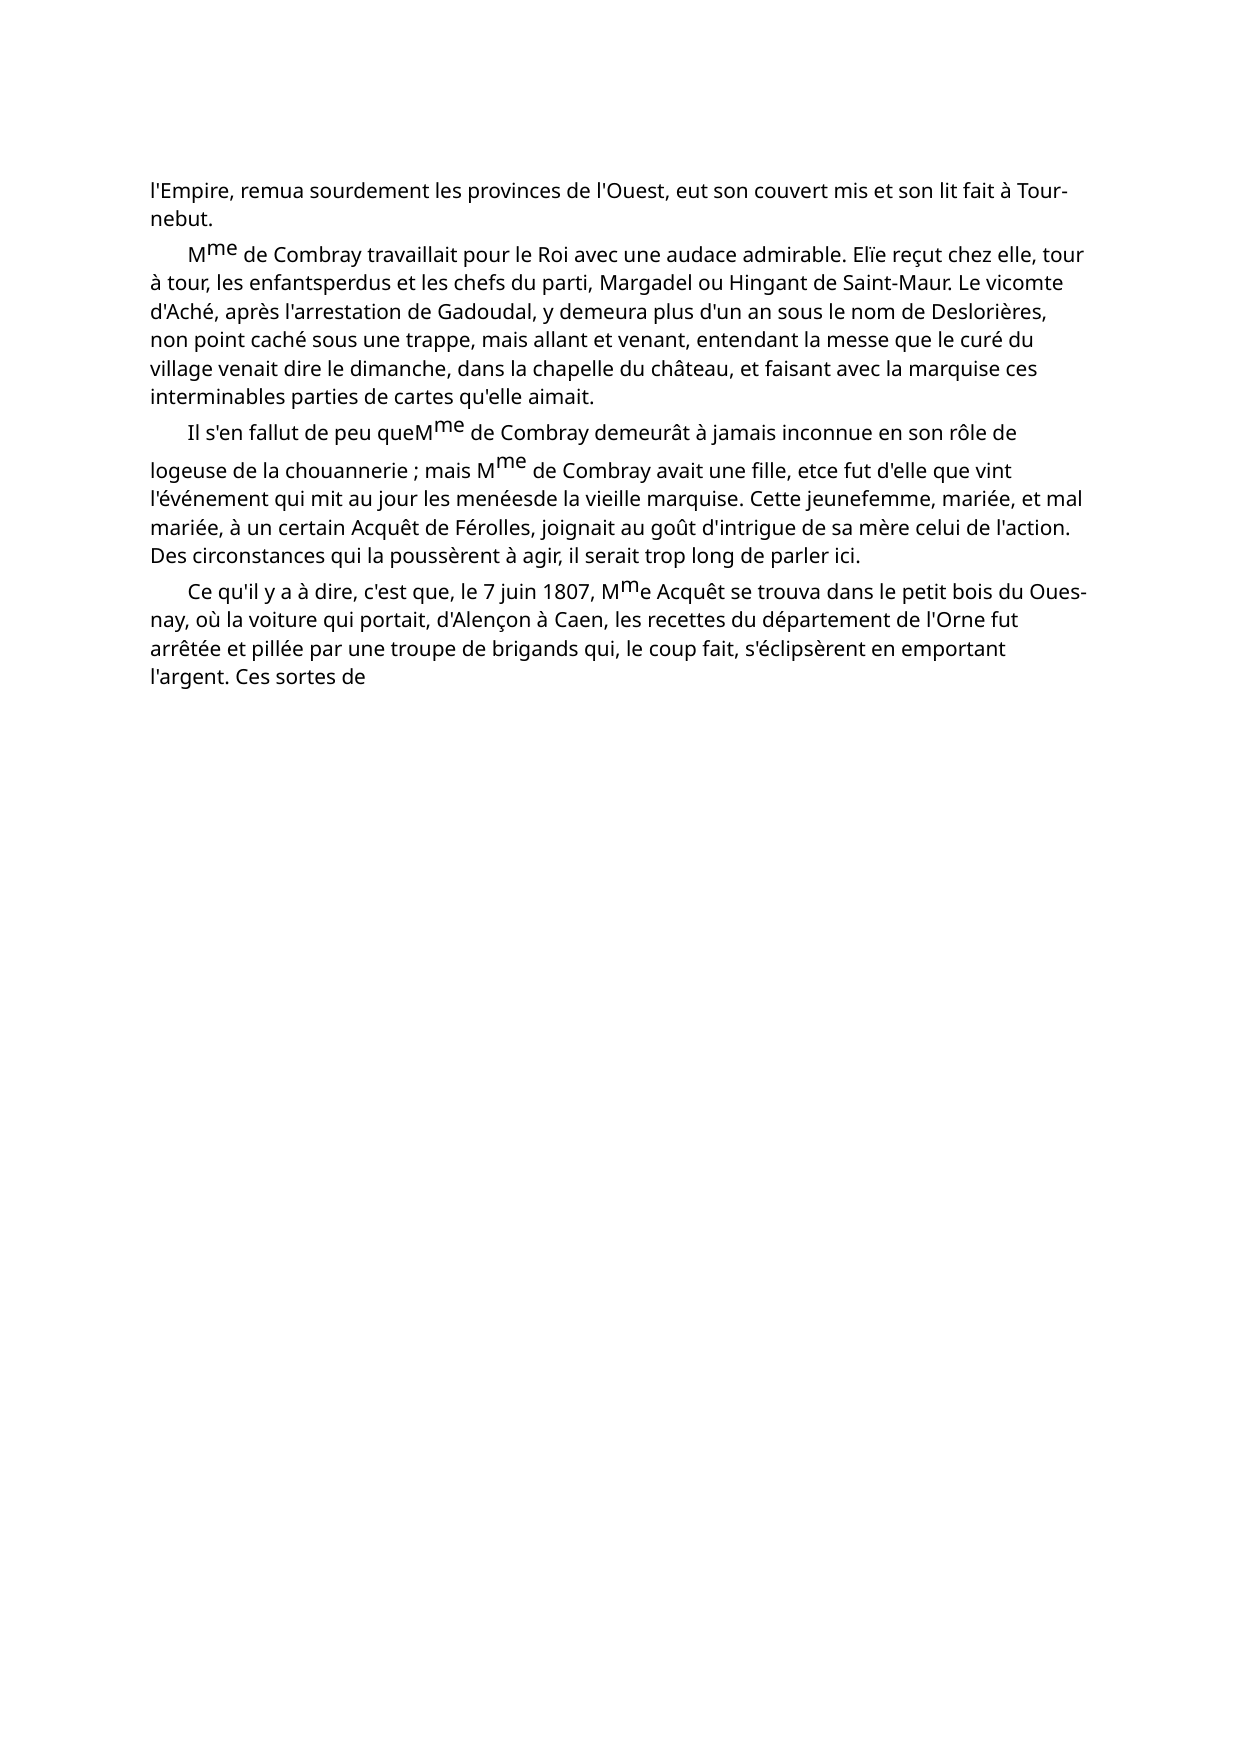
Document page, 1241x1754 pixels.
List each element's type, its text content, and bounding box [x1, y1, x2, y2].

text l'Empire, remua sourdement les provinces de l'Ouest, eut son couvert mis et son lit fait à Tour- nebut. [150, 176, 1090, 233]
text Il s'en fallut de peu queMme de Combray demeu­rât à jamais inconnue en son rôle de logeuse de la chouannerie ; mais Mme de Combray avait une fille, etce fut d'elle que vint l'événement qui mit au jour les menéesde la vieille marquise. Cette jeunefemme, mariée, et mal mariée, à un certain Acquêt de Férolles, joignait au goût d'intrigue de sa mère celui de l'action. Des circonstances qui la pous­sèrent à agir, il serait trop long de parler ici. [150, 411, 1090, 570]
text Mme de Combray travaillait pour le Roi avec une audace admirable. Elïe reçut chez elle, tour à tour, les enfantsperdus et les chefs du parti, Margadel ou Hingant de Saint-Maur. Le vicomte d'Aché, après l'arrestation de Gadoudal, y demeura plus d'un an sous le nom de Deslorières, non point caché sous une trappe, mais allant et venant, enten­dant la messe que le curé du village venait dire le dimanche, dans la chapelle du château, et faisant avec la marquise ces interminables parties de car­tes qu'elle aimait. [150, 233, 1090, 411]
text Ce qu'il y a à dire, c'est que, le 7 juin 1807, Mme Acquêt se trouva dans le petit bois du Oues- nay, où la voiture qui portait, d'Alençon à Caen, les recettes du département de l'Orne fut arrêtée et pillée par une troupe de brigands qui, le coup fait, s'éclipsèrent en emportant l'argent. Ces sortes de [150, 570, 1090, 691]
